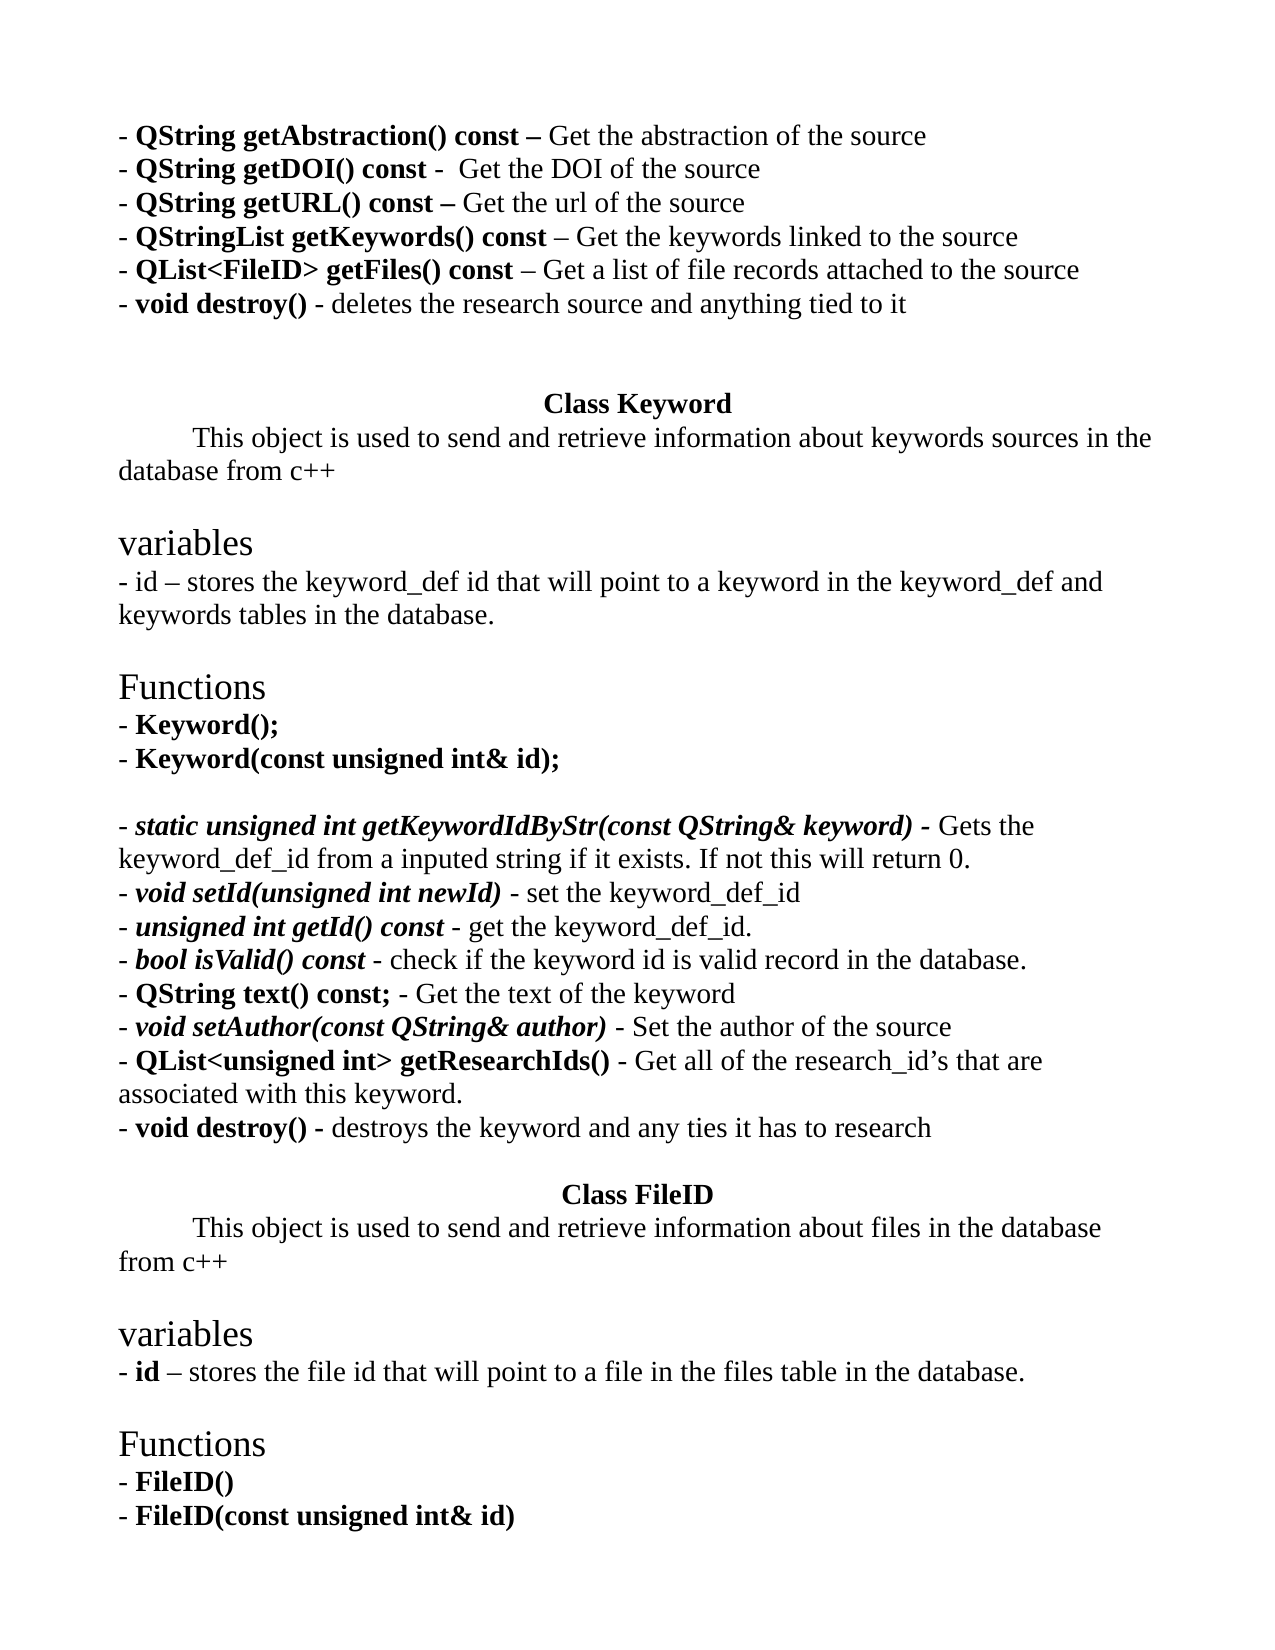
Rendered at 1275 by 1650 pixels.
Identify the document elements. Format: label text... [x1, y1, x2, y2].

text This object is used to send and retrieve information about keywords sources in the database from c++ [118, 420, 1157, 487]
text - void setAuthor(const QString& author) - Set the author of the source [118, 1009, 1157, 1043]
text - QString text() const; - Get the text of the keyword [118, 976, 1157, 1009]
text - QString getDOI() const - Get the DOI of the source [118, 152, 1157, 185]
text - void destroy() - deletes the research source and anything tied to it [118, 286, 1157, 319]
text - QList<unsigned int> getResearchIds() - Get all of the research_id’s that are associated with this keyword. [118, 1043, 1157, 1110]
text - QStringList getKeywords() const – Get the keywords linked to the source [118, 219, 1157, 252]
text Functions [118, 1421, 1157, 1464]
text - bool isValid() const - check if the keyword id is valid record in the database. [118, 942, 1157, 976]
text variables [118, 521, 1157, 564]
text Class Keyword [118, 386, 1157, 420]
text variables [118, 1311, 1157, 1354]
text This object is used to send and retrieve information about files in the database from c++ [118, 1211, 1157, 1278]
text - id – stores the keyword_def id that will point to a keyword in the keyword_def and keywords tables in the database. [118, 564, 1157, 631]
text - Keyword(const unsigned int& id); [118, 741, 1157, 774]
text - QString getURL() const – Get the url of the source [118, 185, 1157, 219]
text - QList<FileID> getFiles() const – Get a list of file records attached to the source [118, 252, 1157, 286]
text Functions [118, 664, 1157, 707]
text - void destroy() - destroys the keyword and any ties it has to research [118, 1110, 1157, 1143]
text - QString getAbstraction() const – Get the abstraction of the source [118, 118, 1157, 152]
text - FileID() [118, 1464, 1157, 1498]
text Class FileID [118, 1177, 1157, 1211]
text - void setId(unsigned int newId) - set the keyword_def_id [118, 875, 1157, 909]
text - unsigned int getId() const - get the keyword_def_id. [118, 909, 1157, 942]
text - Keyword(); [118, 707, 1157, 741]
text - id – stores the file id that will point to a file in the files table in the database. [118, 1354, 1157, 1388]
text - static unsigned int getKeywordIdByStr(const QString& keyword) - Gets the keyword_def_id from a inputed string if it exists. If not this will return 0. [118, 808, 1157, 875]
text - FileID(const unsigned int& id) [118, 1498, 1157, 1532]
